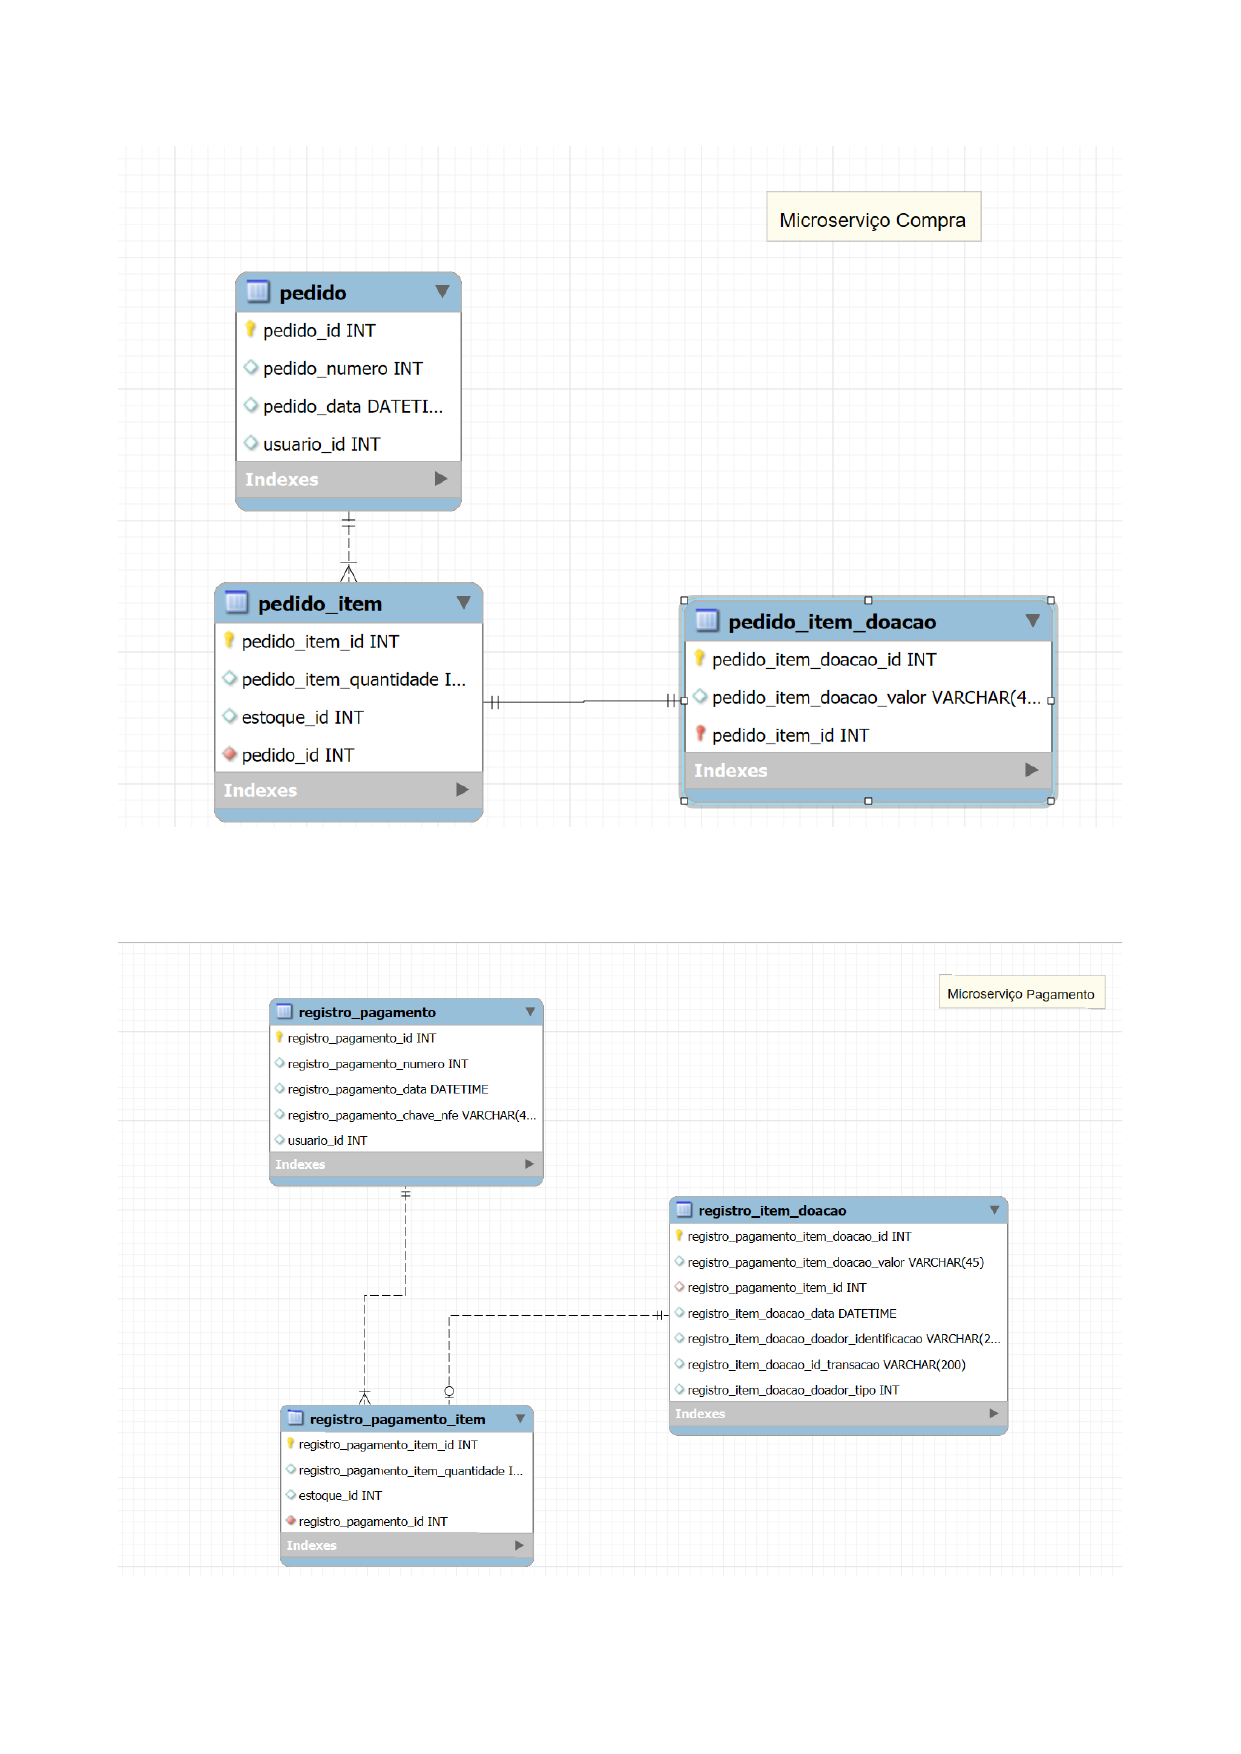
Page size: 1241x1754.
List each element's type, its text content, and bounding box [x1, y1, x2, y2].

picture [118, 146, 1123, 827]
text ­ [118, 1576, 1122, 1604]
picture [118, 942, 1123, 1576]
